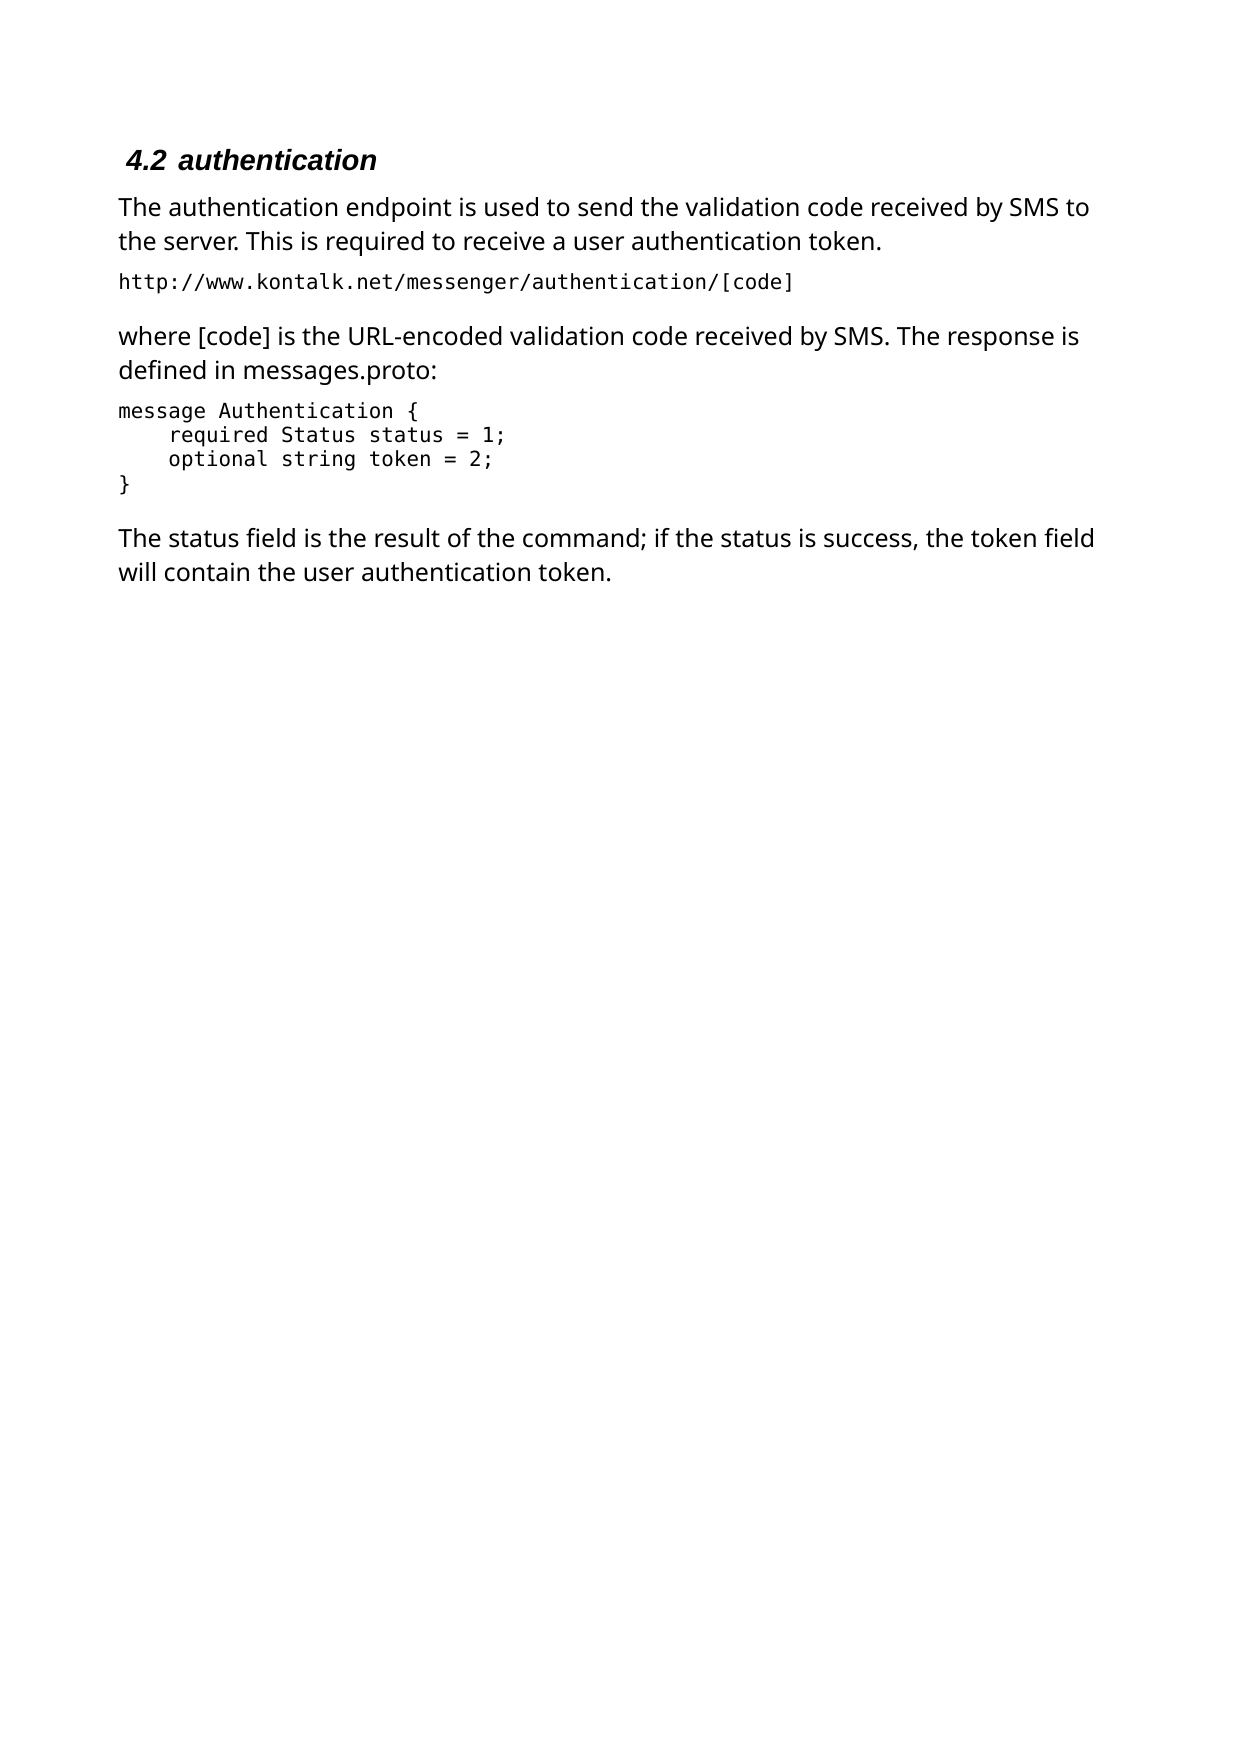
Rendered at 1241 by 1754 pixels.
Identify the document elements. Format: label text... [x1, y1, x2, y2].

text The status field is the result of the command; if the status is success, the token field will contain the user authentication token. [118, 520, 1122, 588]
text message Authentication { [118, 399, 1122, 423]
text where [code] is the URL-encoded validation code received by SMS. The response is defined in messages.proto: [118, 318, 1122, 386]
subtitle authentication [118, 143, 1122, 177]
text } [118, 472, 1122, 496]
text The authentication endpoint is used to send the validation code received by SMS to the server. This is required to receive a user authentication token. [118, 189, 1122, 257]
text optional string token = 2; [118, 447, 1122, 472]
text required Status status = 1; [118, 423, 1122, 447]
text http://www.kontalk.net/messenger/authentication/[code] [118, 270, 1122, 294]
